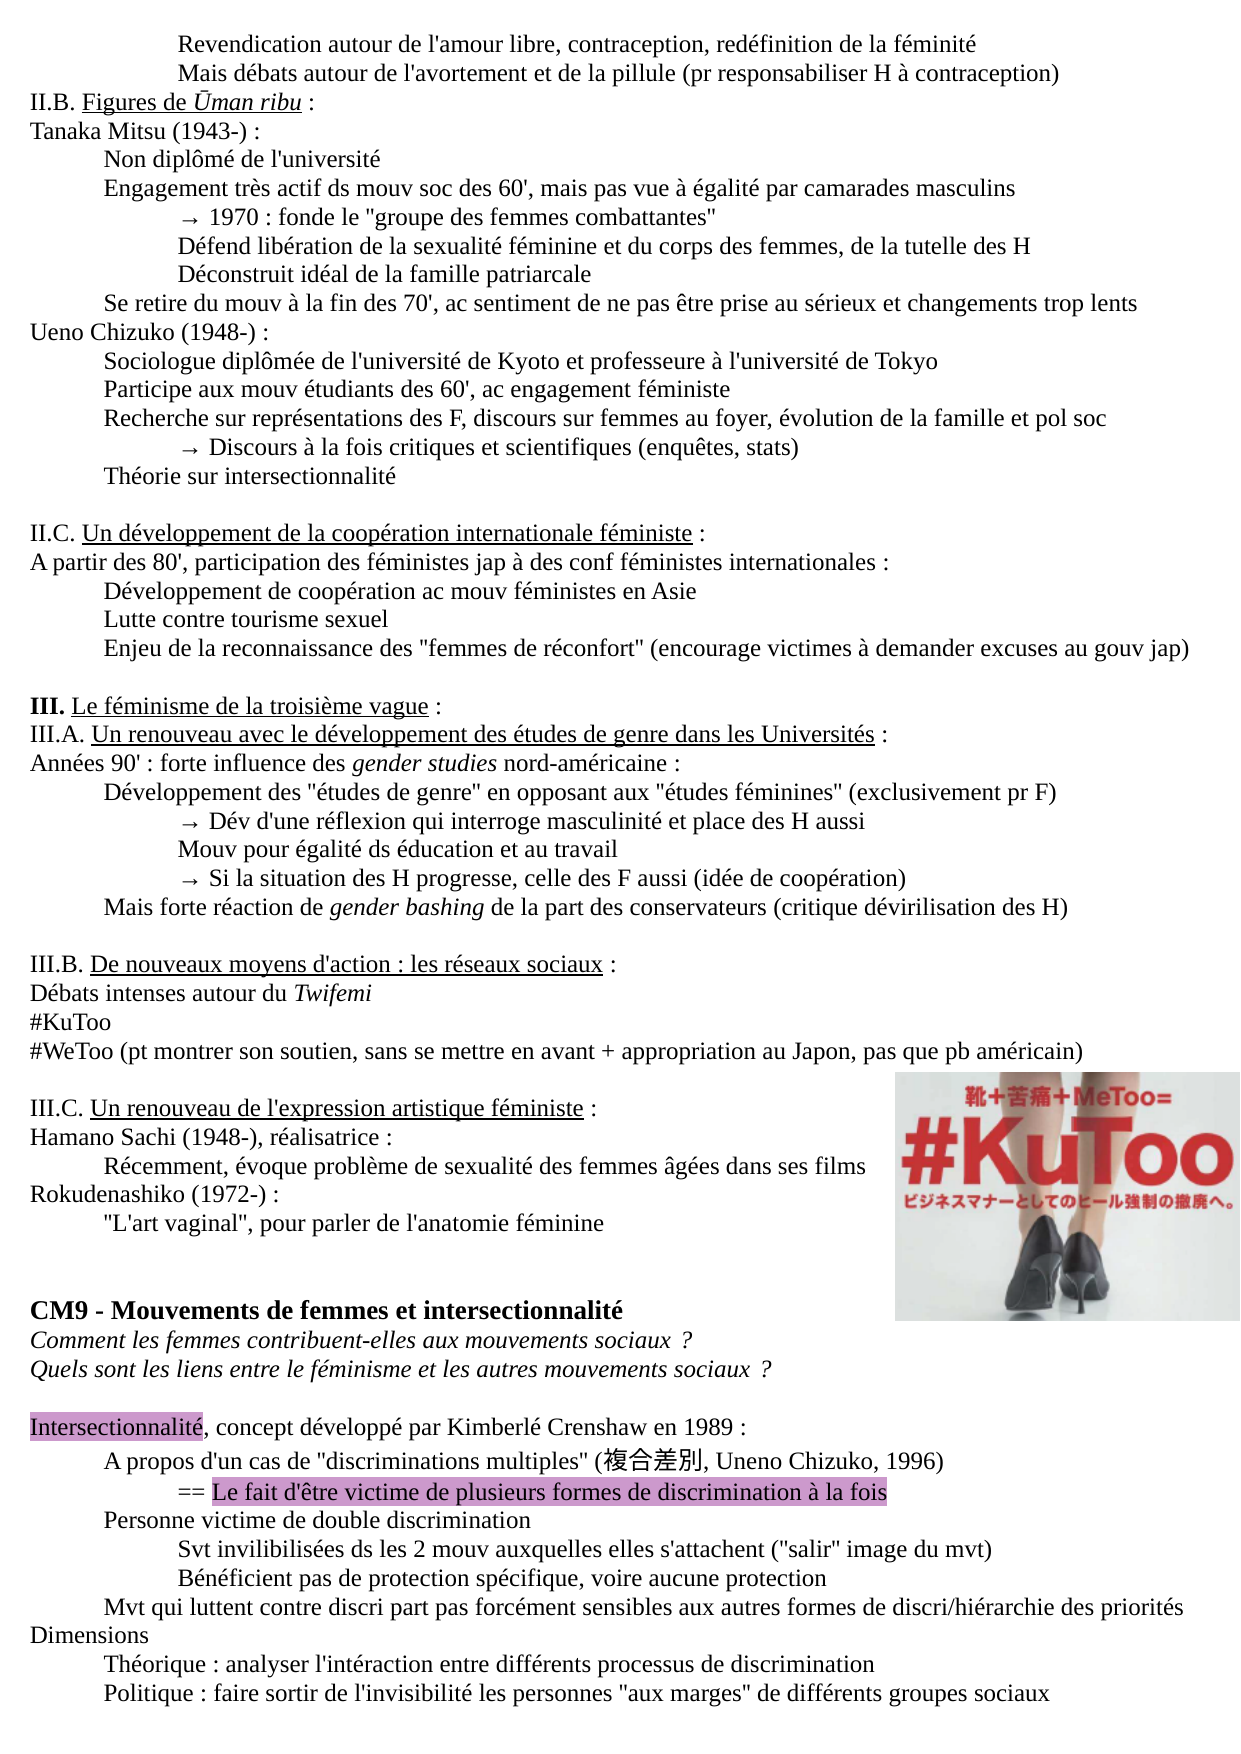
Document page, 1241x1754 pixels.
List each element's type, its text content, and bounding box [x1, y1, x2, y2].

text II.B. Figures de Ūman ribu : [29, 87, 1211, 116]
text A partir des 80', participation des féministes jap à des conf féministes internationales : [29, 547, 1211, 576]
text → Discours à la fois critiques et scientifiques (enquêtes, stats) [29, 432, 1211, 461]
text Comment les femmes contribuent-elles aux mouvements sociaux ? [29, 1326, 1211, 1354]
text III.B. De nouveaux moyens d'action : les réseaux sociaux : [29, 949, 1211, 978]
text Intersectionnalité, concept développé par Kimberlé Crenshaw en 1989 : [29, 1412, 1211, 1441]
text A propos d'un cas de ''discriminations multiples'' (複合差別, Uneno Chizuko, 1996) [29, 1441, 1211, 1477]
text Développement de coopération ac mouv féministes en Asie [29, 576, 1211, 604]
picture [895, 1072, 1240, 1321]
text Hamano Sachi (1948-), réalisatrice : [29, 1122, 895, 1151]
text II.C. Un développement de la coopération internationale féministe : [29, 518, 1211, 547]
text Théorique : analyser l'intéraction entre différents processus de discrimination [29, 1649, 1211, 1678]
text CM9 - Mouvements de femmes et intersectionnalité [29, 1294, 1211, 1326]
text Enjeu de la reconnaissance des ''femmes de réconfort'' (encourage victimes à demander excuses au gouv jap) [29, 633, 1211, 662]
text ''L'art vaginal'', pour parler de l'anatomie féminine [29, 1208, 895, 1237]
text Se retire du mouv à la fin des 70', ac sentiment de ne pas être prise au sérieux et changements trop lents [29, 288, 1211, 317]
text Revendication autour de l'amour libre, contraception, redéfinition de la féminité [29, 29, 1211, 58]
text III.C. Un renouveau de l'expression artistique féministe : [29, 1093, 895, 1122]
text Participe aux mouv étudiants des 60', ac engagement féministe [29, 374, 1211, 403]
text Mais forte réaction de gender bashing de la part des conservateurs (critique dévirilisation des H) [29, 892, 1211, 921]
text Dimensions [29, 1621, 1211, 1649]
text Tanaka Mitsu (1943-) : [29, 116, 1211, 144]
text Théorie sur intersectionnalité [29, 461, 1211, 489]
text Engagement très actif ds mouv soc des 60', mais pas vue à égalité par camarades masculins [29, 173, 1211, 202]
text III.A. Un renouveau avec le développement des études de genre dans les Universités : [29, 719, 1211, 748]
text Bénéficient pas de protection spécifique, voire aucune protection [29, 1563, 1211, 1592]
text Svt invilibilisées ds les 2 mouv auxquelles elles s'attachent (''salir'' image du mvt) [29, 1534, 1211, 1563]
text Rokudenashiko (1972-) : [29, 1179, 895, 1208]
text III. Le féminisme de la troisième vague : [29, 691, 1211, 719]
text Non diplômé de l'université [29, 144, 1211, 173]
text Politique : faire sortir de l'invisibilité les personnes ''aux marges'' de différents groupes sociaux [29, 1678, 1211, 1707]
text → 1970 : fonde le ''groupe des femmes combattantes'' [29, 202, 1211, 231]
text #KuToo [29, 1007, 1211, 1036]
text Mouv pour égalité ds éducation et au travail [29, 834, 1211, 863]
text Recherche sur représentations des F, discours sur femmes au foyer, évolution de la famille et pol soc [29, 403, 1211, 432]
text → Si la situation des H progresse, celle des F aussi (idée de coopération) [29, 863, 1211, 892]
text Personne victime de double discrimination [29, 1506, 1211, 1534]
text Débats intenses autour du Twifemi [29, 978, 1211, 1007]
text Ueno Chizuko (1948-) : [29, 317, 1211, 346]
text Récemment, évoque problème de sexualité des femmes âgées dans ses films [29, 1151, 895, 1179]
text Mais débats autour de l'avortement et de la pillule (pr responsabiliser H à contraception) [29, 58, 1211, 87]
text Défend libération de la sexualité féminine et du corps des femmes, de la tutelle des H [29, 231, 1211, 259]
text Sociologue diplômée de l'université de Kyoto et professeure à l'université de Tokyo [29, 346, 1211, 374]
text Quels sont les liens entre le féminisme et les autres mouvements sociaux ? [29, 1354, 1211, 1383]
text Développement des ''études de genre'' en opposant aux ''études féminines'' (exclusivement pr F) [29, 777, 1211, 806]
text == Le fait d'être victime de plusieurs formes de discrimination à la fois [29, 1477, 1211, 1506]
text → Dév d'une réflexion qui interroge masculinité et place des H aussi [29, 806, 1211, 834]
text Mvt qui luttent contre discri part pas forcément sensibles aux autres formes de discri/hiérarchie des priorités [29, 1592, 1211, 1621]
text Déconstruit idéal de la famille patriarcale [29, 259, 1211, 288]
text Lutte contre tourisme sexuel [29, 604, 1211, 633]
text Années 90' : forte influence des gender studies nord-américaine : [29, 748, 1211, 777]
text #WeToo (pt montrer son soutien, sans se mettre en avant + appropriation au Japon, pas que pb américain) [29, 1036, 1211, 1064]
